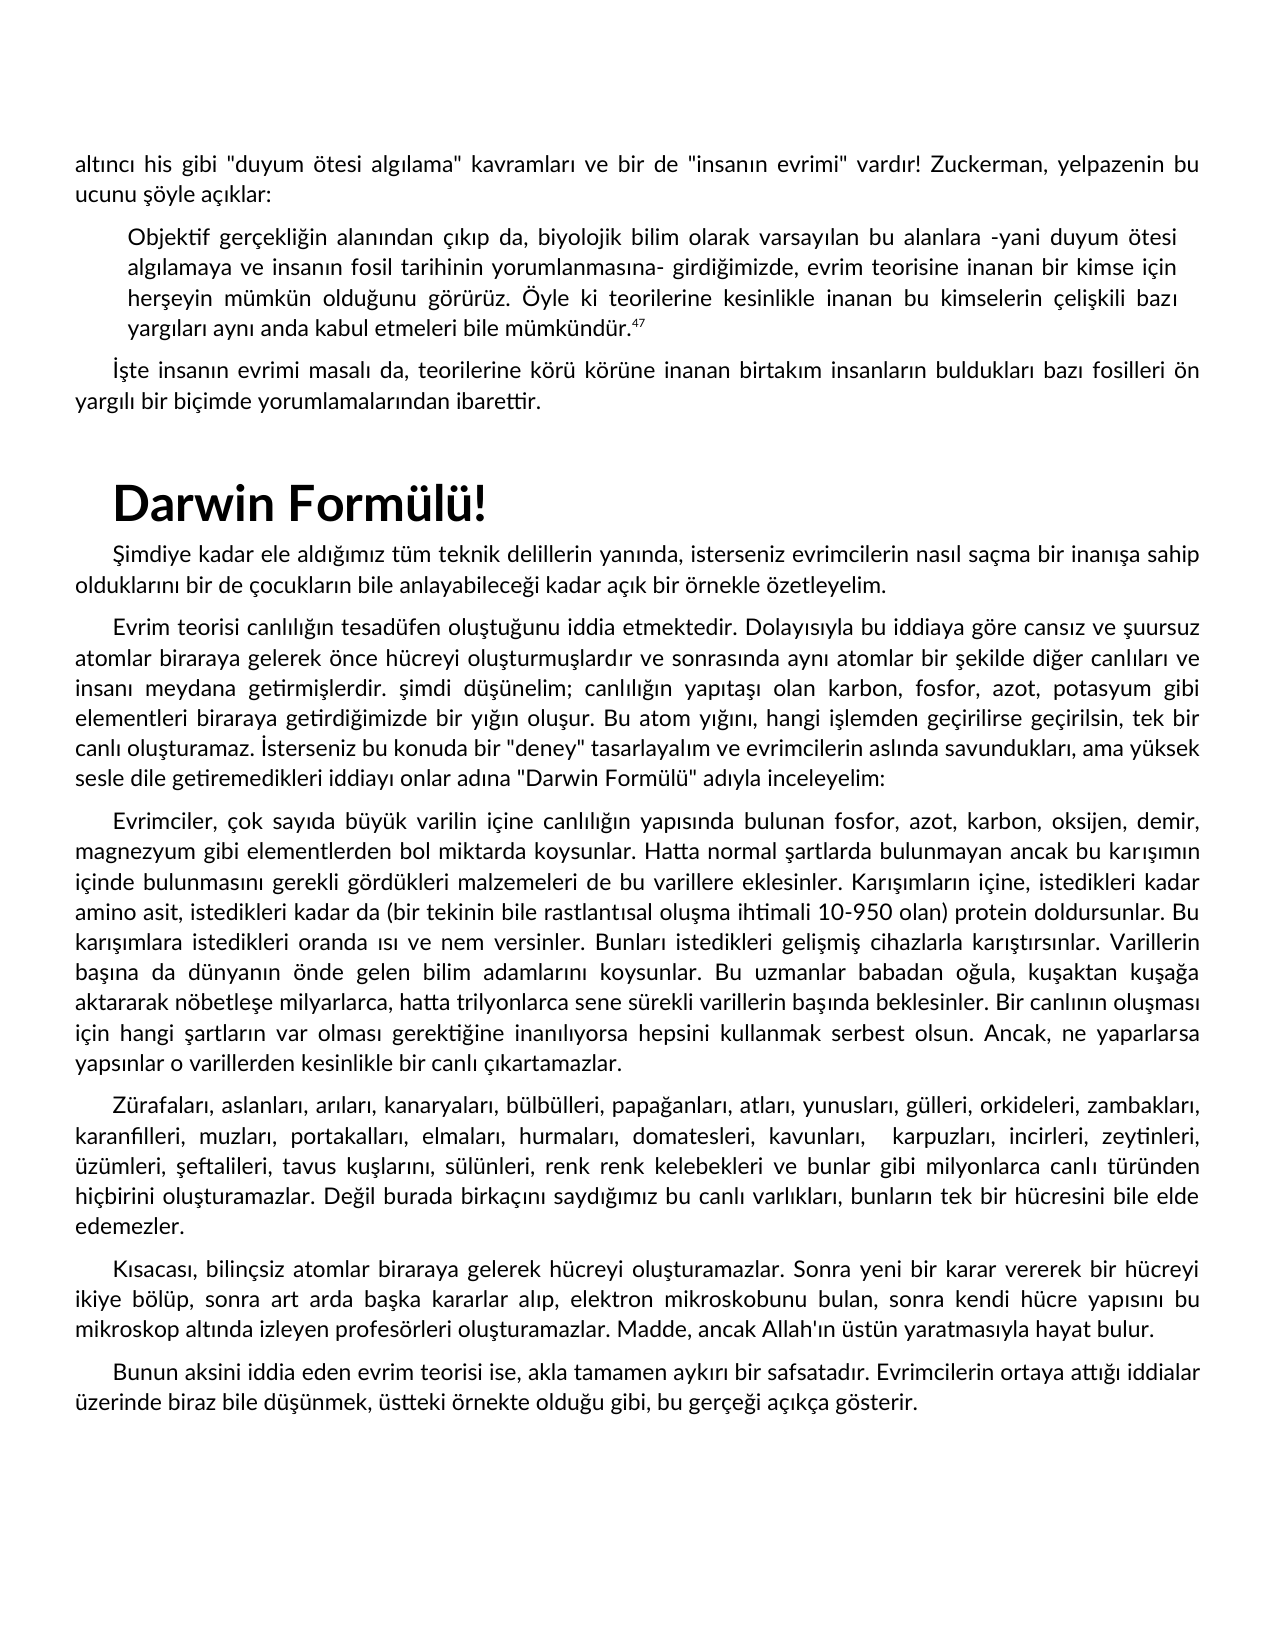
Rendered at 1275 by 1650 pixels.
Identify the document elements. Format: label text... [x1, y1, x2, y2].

text Kısacası, bilinçsiz atomlar biraraya gelerek hücreyi oluşturamazlar. Sonra yeni bir karar vererek bir hücreyi ikiye bölüp, sonra art arda başka kararlar alıp, elektron mikroskobunu bulan, sonra kendi hücre yapısını bu mikroskop altında izleyen profesörleri oluşturamazlar. Madde, ancak Allah'ın üstün yaratmasıyla hayat bulur. [75, 1255, 1200, 1343]
text altıncı his gibi "duyum ötesi algılama" kavramları ve bir de "insanın evrimi" vardır! Zuckerman, yelpazenin bu ucunu şöyle açıklar: [75, 150, 1200, 208]
text Zürafaları, aslanları, arıları, kanaryaları, bülbülleri, papağanları, atları, yunusları, gülleri, orkideleri, zambakları, karanfilleri, muzları, portakalları, elmaları, hurmaları, domatesleri, kavunları, karpuzları, incirleri, zeytinleri, üzümleri, şeftalileri, tavus kuşlarını, sülünleri, renk renk kelebekleri ve bunlar gibi milyonlarca canlı türünden hiçbirini oluşturamazlar. Değil burada birkaçını saydığımız bu canlı varlıkları, bunların tek bir hücresini bile elde edemezler. [75, 1091, 1200, 1239]
text Objektif gerçekliğin alanından çıkıp da, biyolojik bilim olarak varsayılan bu alanlara -yani duyum ötesi algılamaya ve insanın fosil tarihinin yorumlanmasına- girdiğimizde, evrim teorisine inanan bir kimse için herşeyin mümkün olduğunu görürüz. Öyle ki teorilerine kesinlikle inanan bu kimselerin çelişkili bazı yargıları aynı anda kabul etmeleri bile mümkündür.47 [127, 223, 1177, 341]
text İşte insanın evrimi masalı da, teorilerine körü körüne inanan birtakım insanların buldukları bazı fosilleri ön yargılı bir biçimde yorumlamalarından ibarettir. [75, 356, 1200, 414]
subtitle Darwin Formülü! [112, 472, 1200, 532]
text Evrim teorisi canlılığın tesadüfen oluştuğunu iddia etmektedir. Dolayısıyla bu iddiaya göre cansız ve şuursuz atomlar biraraya gelerek önce hücreyi oluşturmuşlardır ve sonrasında aynı atomlar bir şekilde diğer canlıları ve insanı meydana getirmişlerdir. şimdi düşünelim; canlılığın yapıtaşı olan karbon, fosfor, azot, potasyum gibi elementleri biraraya getirdiğimizde bir yığın oluşur. Bu atom yığını, hangi işlemden geçirilirse geçirilsin, tek bir canlı oluşturamaz. İsterseniz bu konuda bir "deney" tasarlayalım ve evrimcilerin aslında savundukları, ama yüksek sesle dile getiremedikleri iddiayı onlar adına "Darwin Formülü" adıyla inceleyelim: [75, 613, 1200, 792]
text Şimdiye kadar ele aldığımız tüm teknik delillerin yanında, isterseniz evrimcilerin nasıl saçma bir inanışa sahip olduklarını bir de çocukların bile anlayabileceği kadar açık bir örnekle özetleyelim. [75, 540, 1200, 598]
text Bunun aksini iddia eden evrim teorisi ise, akla tamamen aykırı bir safsatadır. Evrimcilerin ortaya attığı iddialar üzerinde biraz bile düşünmek, üstteki örnekte olduğu gibi, bu gerçeği açıkça gösterir. [75, 1358, 1200, 1416]
text Evrimciler, çok sayıda büyük varilin içine canlılığın yapısında bulunan fosfor, azot, karbon, oksijen, demir, magnezyum gibi elementlerden bol miktarda koysunlar. Hatta normal şartlarda bulunmayan ancak bu karışımın içinde bulunmasını gerekli gördükleri malzemeleri de bu varillere eklesinler. Karışımların içine, istedikleri kadar amino asit, istedikleri kadar da (bir tekinin bile rastlantısal oluşma ihtimali 10-950 olan) protein doldursunlar. Bu karışımlara istedikleri oranda ısı ve nem versinler. Bunları istedikleri gelişmiş cihazlarla karıştırsınlar. Varillerin başına da dünyanın önde gelen bilim adamlarını koysunlar. Bu uzmanlar babadan oğula, kuşaktan kuşağa aktararak nöbetleşe milyarlarca, hatta trilyonlarca sene sürekli varillerin başında beklesinler. Bir canlının oluşması için hangi şartların var olması gerektiğine inanılıyorsa hepsini kullanmak serbest olsun. Ancak, ne yaparlarsa yapsınlar o varillerden kesinlikle bir canlı çıkartamazlar. [75, 807, 1200, 1076]
